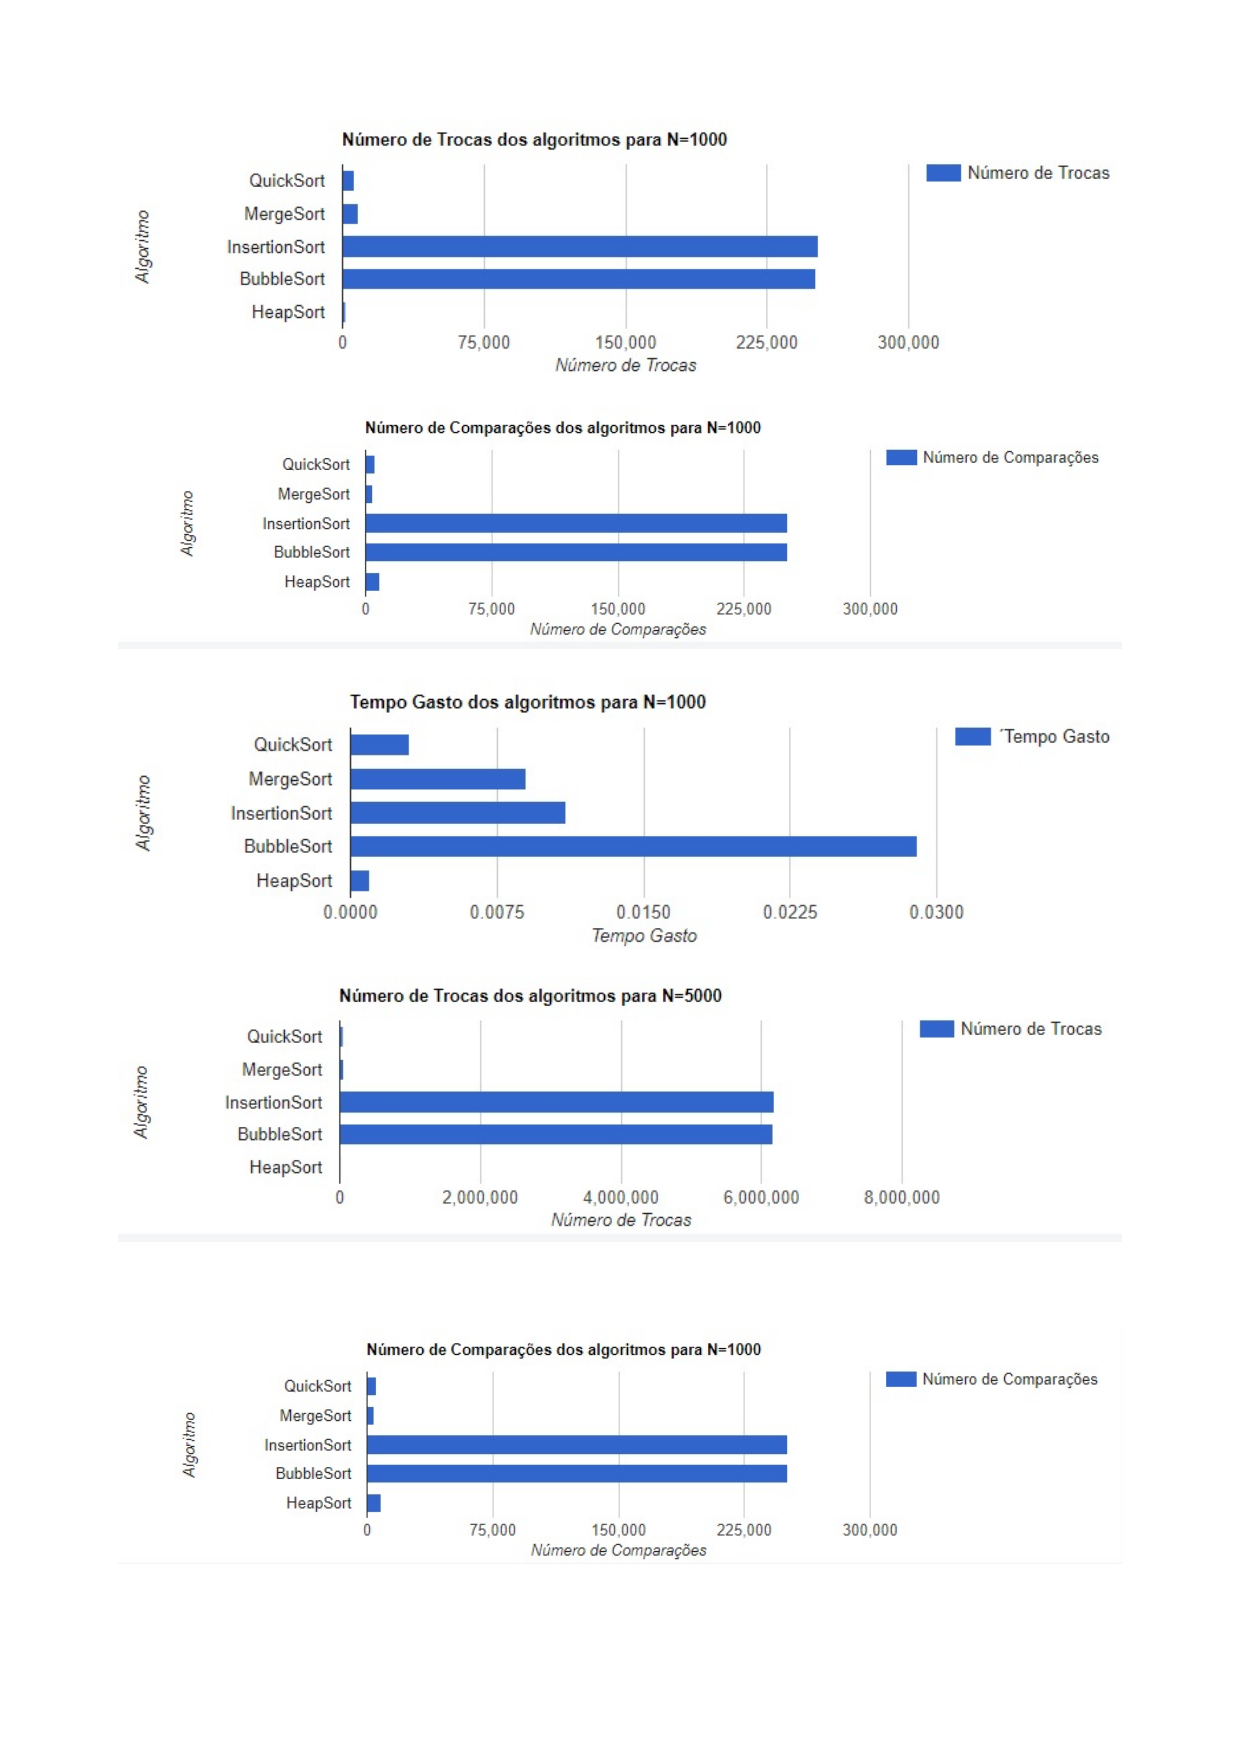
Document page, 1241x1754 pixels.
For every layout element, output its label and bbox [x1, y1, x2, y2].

picture [118, 1328, 1123, 1564]
picture [118, 677, 1123, 949]
picture [118, 118, 1123, 378]
picture [118, 406, 1123, 649]
picture [118, 977, 1123, 1242]
